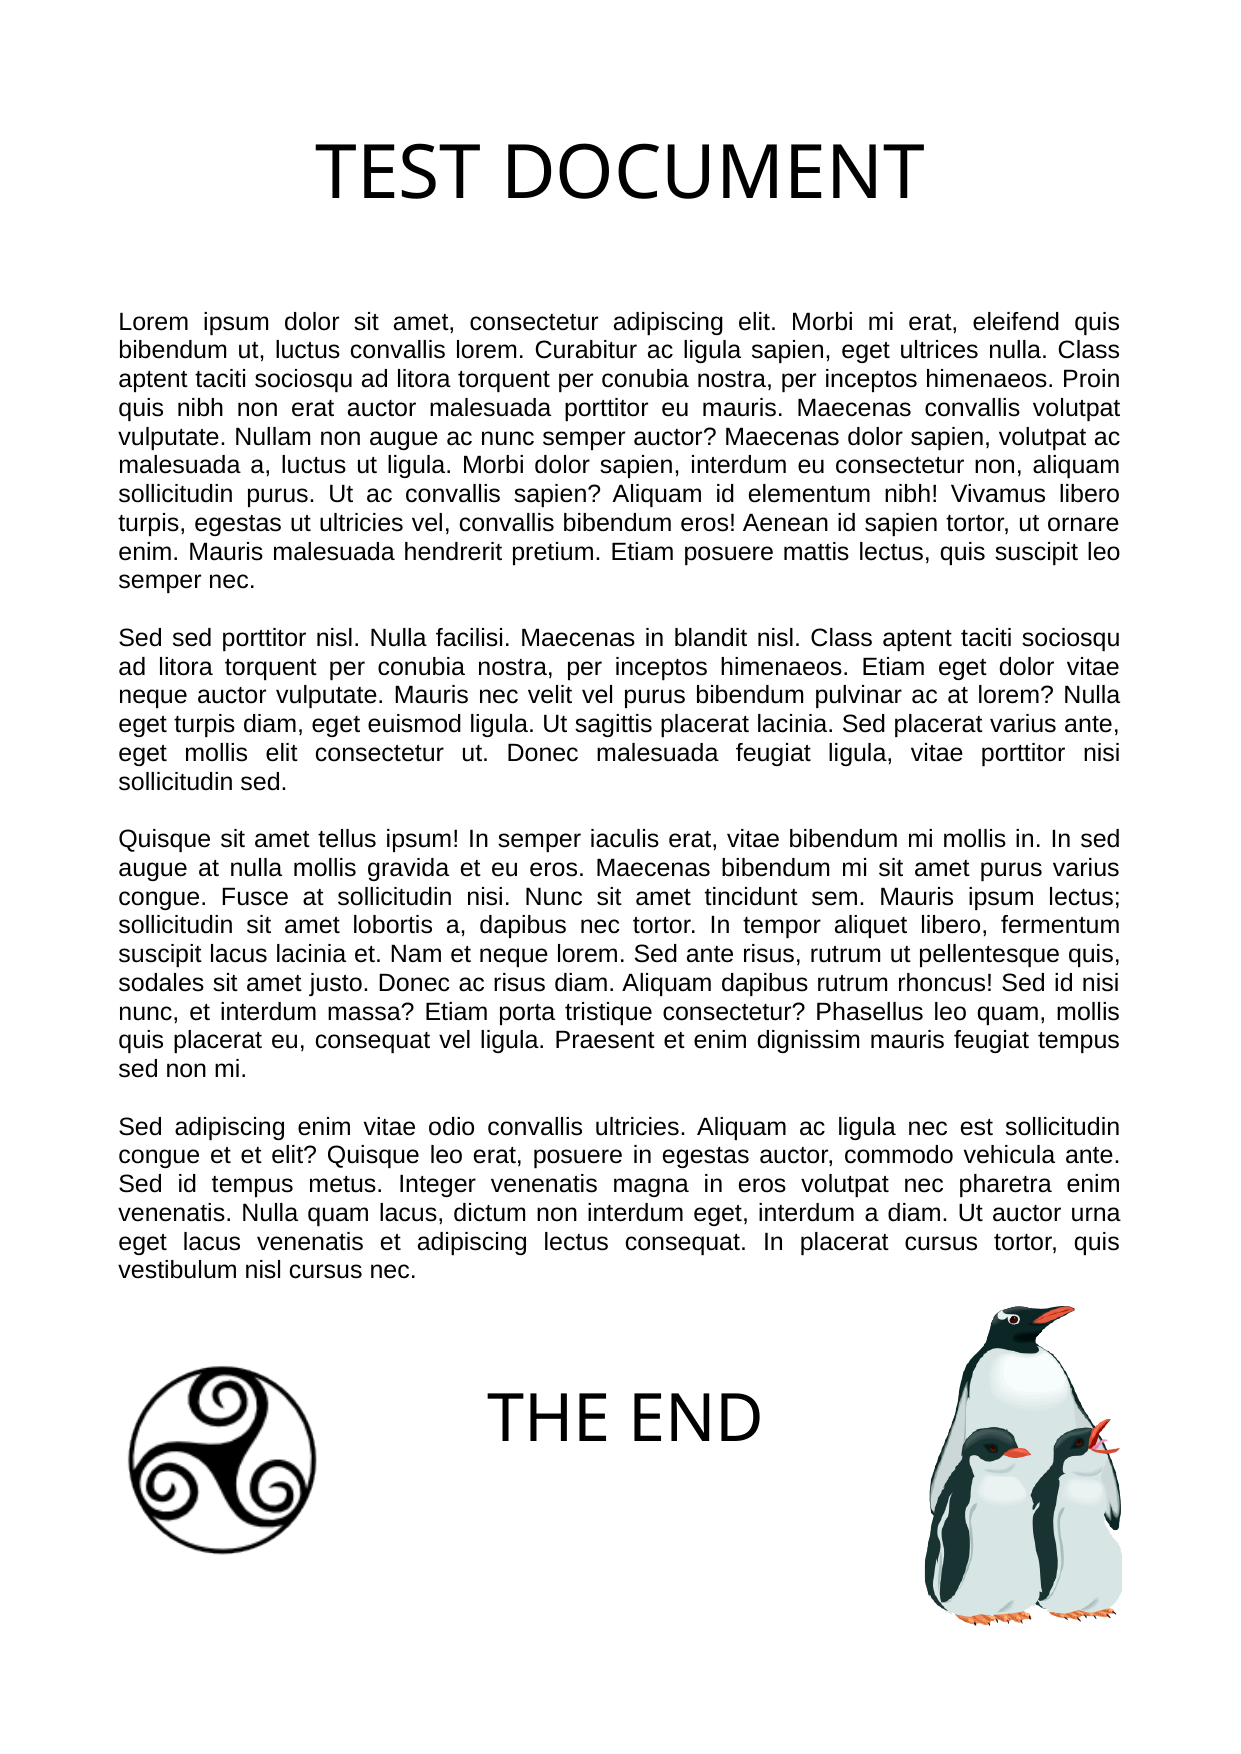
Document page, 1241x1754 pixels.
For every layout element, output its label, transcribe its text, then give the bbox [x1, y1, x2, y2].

text Sed adipiscing enim vitae odio convallis ultricies. Aliquam ac ligula nec est sollicitudin congue et et elit? Quisque leo erat, posuere in egestas auctor, commodo vehicula ante. Sed id tempus metus. Integer venenatis magna in eros volutpat nec pharetra enim venenatis. Nulla quam lacus, dictum non interdum eget, interdum a diam. Ut auctor urna eget lacus venenatis et adipiscing lectus consequat. In placerat cursus tortor, quis vestibulum nisl cursus nec. [118, 1112, 1122, 1284]
text Lorem ipsum dolor sit amet, consectetur adipiscing elit. Morbi mi erat, eleifend quis bibendum ut, luctus convallis lorem. Curabitur ac ligula sapien, eget ultrices nulla. Class aptent taciti sociosqu ad litora torquent per conubia nostra, per inceptos himenaeos. Proin quis nibh non erat auctor malesuada porttitor eu mauris. Maecenas convallis volutpat vulputate. Nullam non augue ac nunc semper auctor? Maecenas dolor sapien, volutpat ac malesuada a, luctus ut ligula. Morbi dolor sapien, interdum eu consectetur non, aliquam sollicitudin purus. Ut ac convallis sapien? Aliquam id elementum nibh! Vivamus libero turpis, egestas ut ultricies vel, convallis bibendum eros! Aenean id sapien tortor, ut ornare enim. Mauris malesuada hendrerit pretium. Etiam posuere mattis lectus, quis suscipit leo semper nec. [118, 307, 1122, 594]
picture [118, 1358, 327, 1567]
text TEST DOCUMENT [118, 118, 1122, 220]
text THE END [327, 1370, 924, 1461]
picture [924, 1306, 1123, 1626]
text Quisque sit amet tellus ipsum! In semper iaculis erat, vitae bibendum mi mollis in. In sed augue at nulla mollis gravida et eu eros. Maecenas bibendum mi sit amet purus varius congue. Fusce at sollicitudin nisi. Nunc sit amet tincidunt sem. Mauris ipsum lectus; sollicitudin sit amet lobortis a, dapibus nec tortor. In tempor aliquet libero, fermentum suscipit lacus lacinia et. Nam et neque lorem. Sed ante risus, rutrum ut pellentesque quis, sodales sit amet justo. Donec ac risus diam. Aliquam dapibus rutrum rhoncus! Sed id nisi nunc, et interdum massa? Etiam porta tristique consectetur? Phasellus leo quam, mollis quis placerat eu, consequat vel ligula. Praesent et enim dignissim mauris feugiat tempus sed non mi. [118, 824, 1122, 1083]
text Sed sed porttitor nisl. Nulla facilisi. Maecenas in blandit nisl. Class aptent taciti sociosqu ad litora torquent per conubia nostra, per inceptos himenaeos. Etiam eget dolor vitae neque auctor vulputate. Mauris nec velit vel purus bibendum pulvinar ac at lorem? Nulla eget turpis diam, eget euismod ligula. Ut sagittis placerat lacinia. Sed placerat varius ante, eget mollis elit consectetur ut. Donec malesuada feugiat ligula, vitae porttitor nisi sollicitudin sed. [118, 623, 1122, 795]
